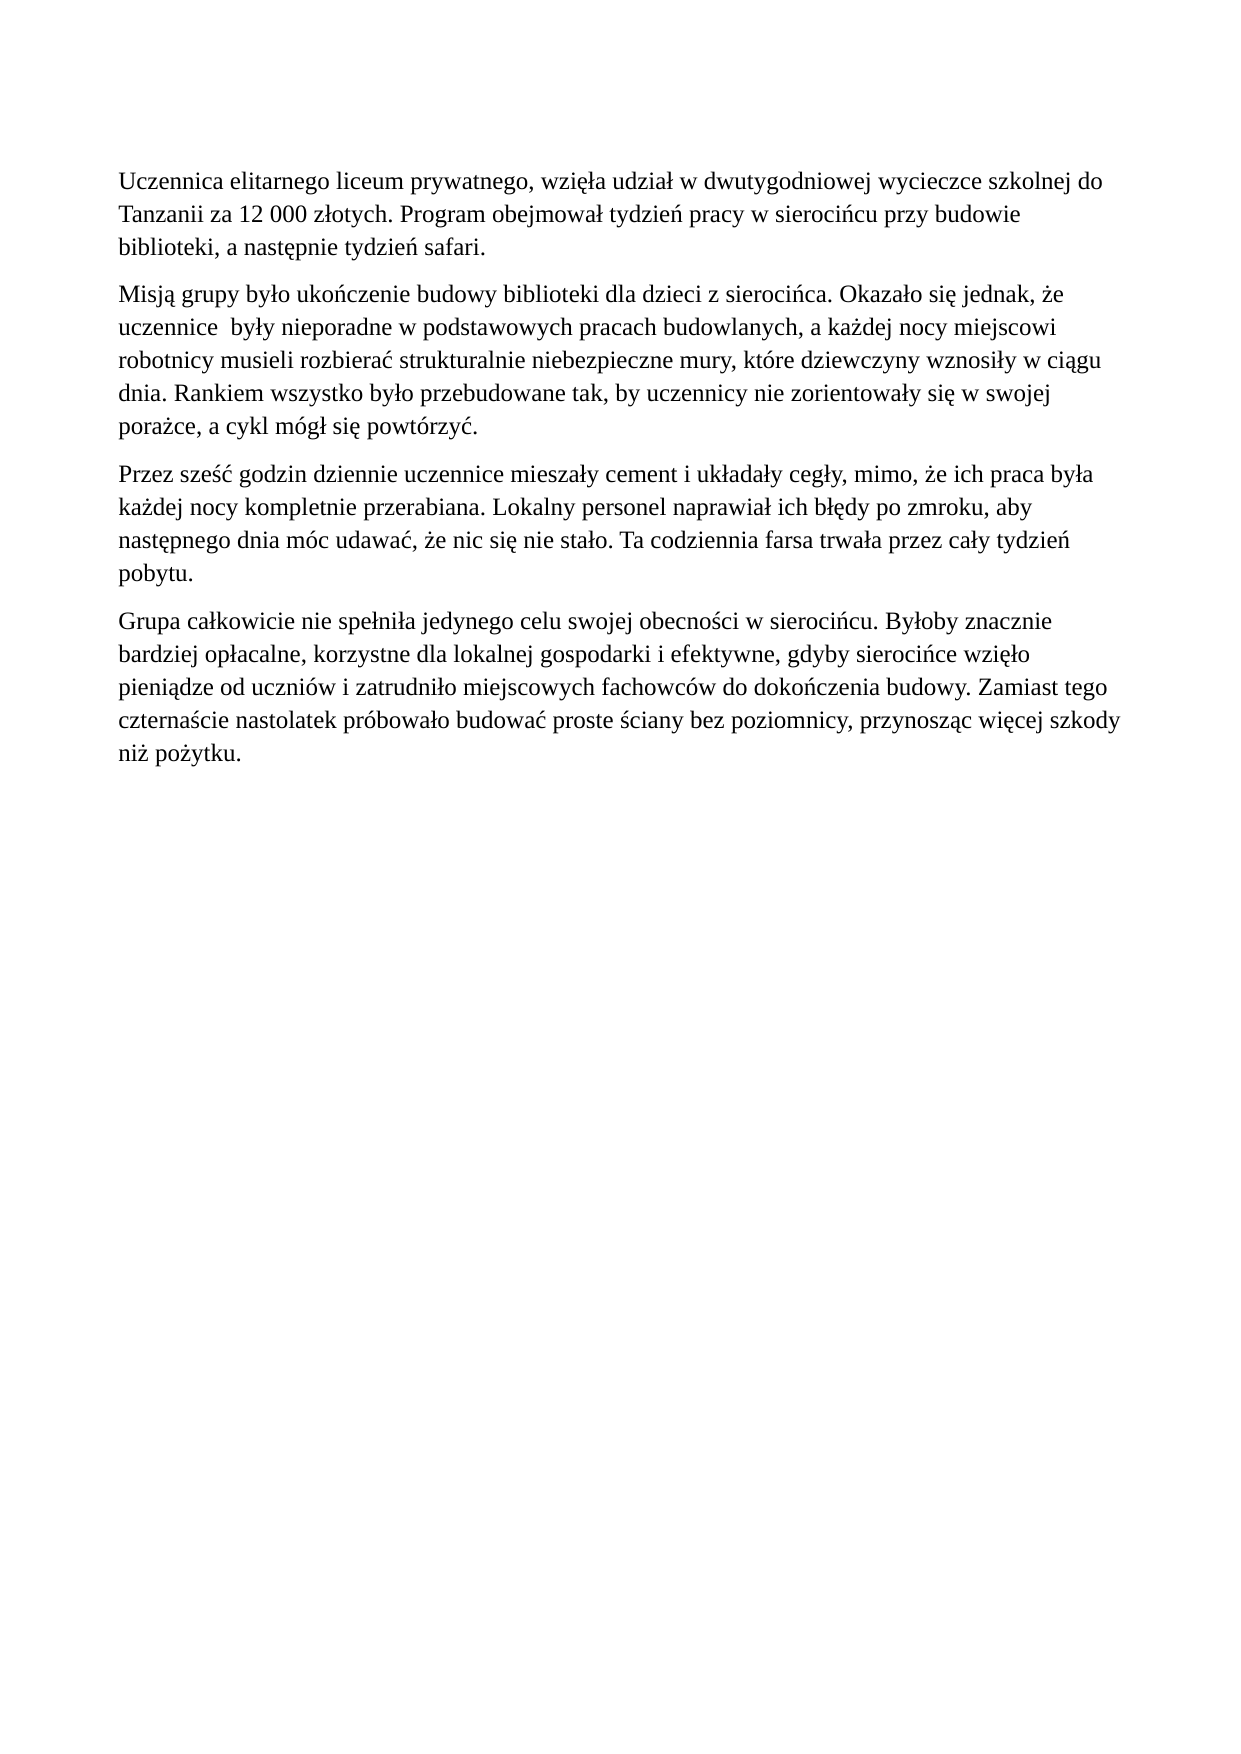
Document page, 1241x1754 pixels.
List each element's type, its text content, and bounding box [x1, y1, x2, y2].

text Przez sześć godzin dziennie uczennice mieszały cement i układały cegły, mimo, że ich praca była każdej nocy kompletnie przerabiana. Lokalny personel naprawiał ich błędy po zmroku, aby następnego dnia móc udawać, że nic się nie stało. Ta codziennia farsa trwała przez cały tydzień pobytu. [118, 459, 1122, 587]
text Misją grupy było ukończenie budowy biblioteki dla dzieci z sierocińca. Okazało się jednak, że uczennice były nieporadne w podstawowych pracach budowlanych, a każdej nocy miejscowi robotnicy musieli rozbierać strukturalnie niebezpieczne mury, które dziewczyny wznosiły w ciągu dnia. Rankiem wszystko było przebudowane tak, by uczennicy nie zorientowały się w swojej porażce, a cykl mógł się powtórzyć. [118, 279, 1122, 440]
text Uczennica elitarnego liceum prywatnego, wzięła udział w dwutygodniowej wycieczce szkolnej do Tanzanii za 12 000 złotych. Program obejmował tydzień pracy w sierocińcu przy budowie biblioteki, a następnie tydzień safari. [118, 166, 1122, 261]
text Grupa całkowicie nie spełniła jedynego celu swojej obecności w sierocińcu. Byłoby znacznie bardziej opłacalne, korzystne dla lokalnej gospodarki i efektywne, gdyby sierocińce wzięło pieniądze od uczniów i zatrudniło miejscowych fachowców do dokończenia budowy. Zamiast tego czternaście nastolatek próbowało budować proste ściany bez poziomnicy, przynosząc więcej szkody niż pożytku. [118, 606, 1122, 767]
